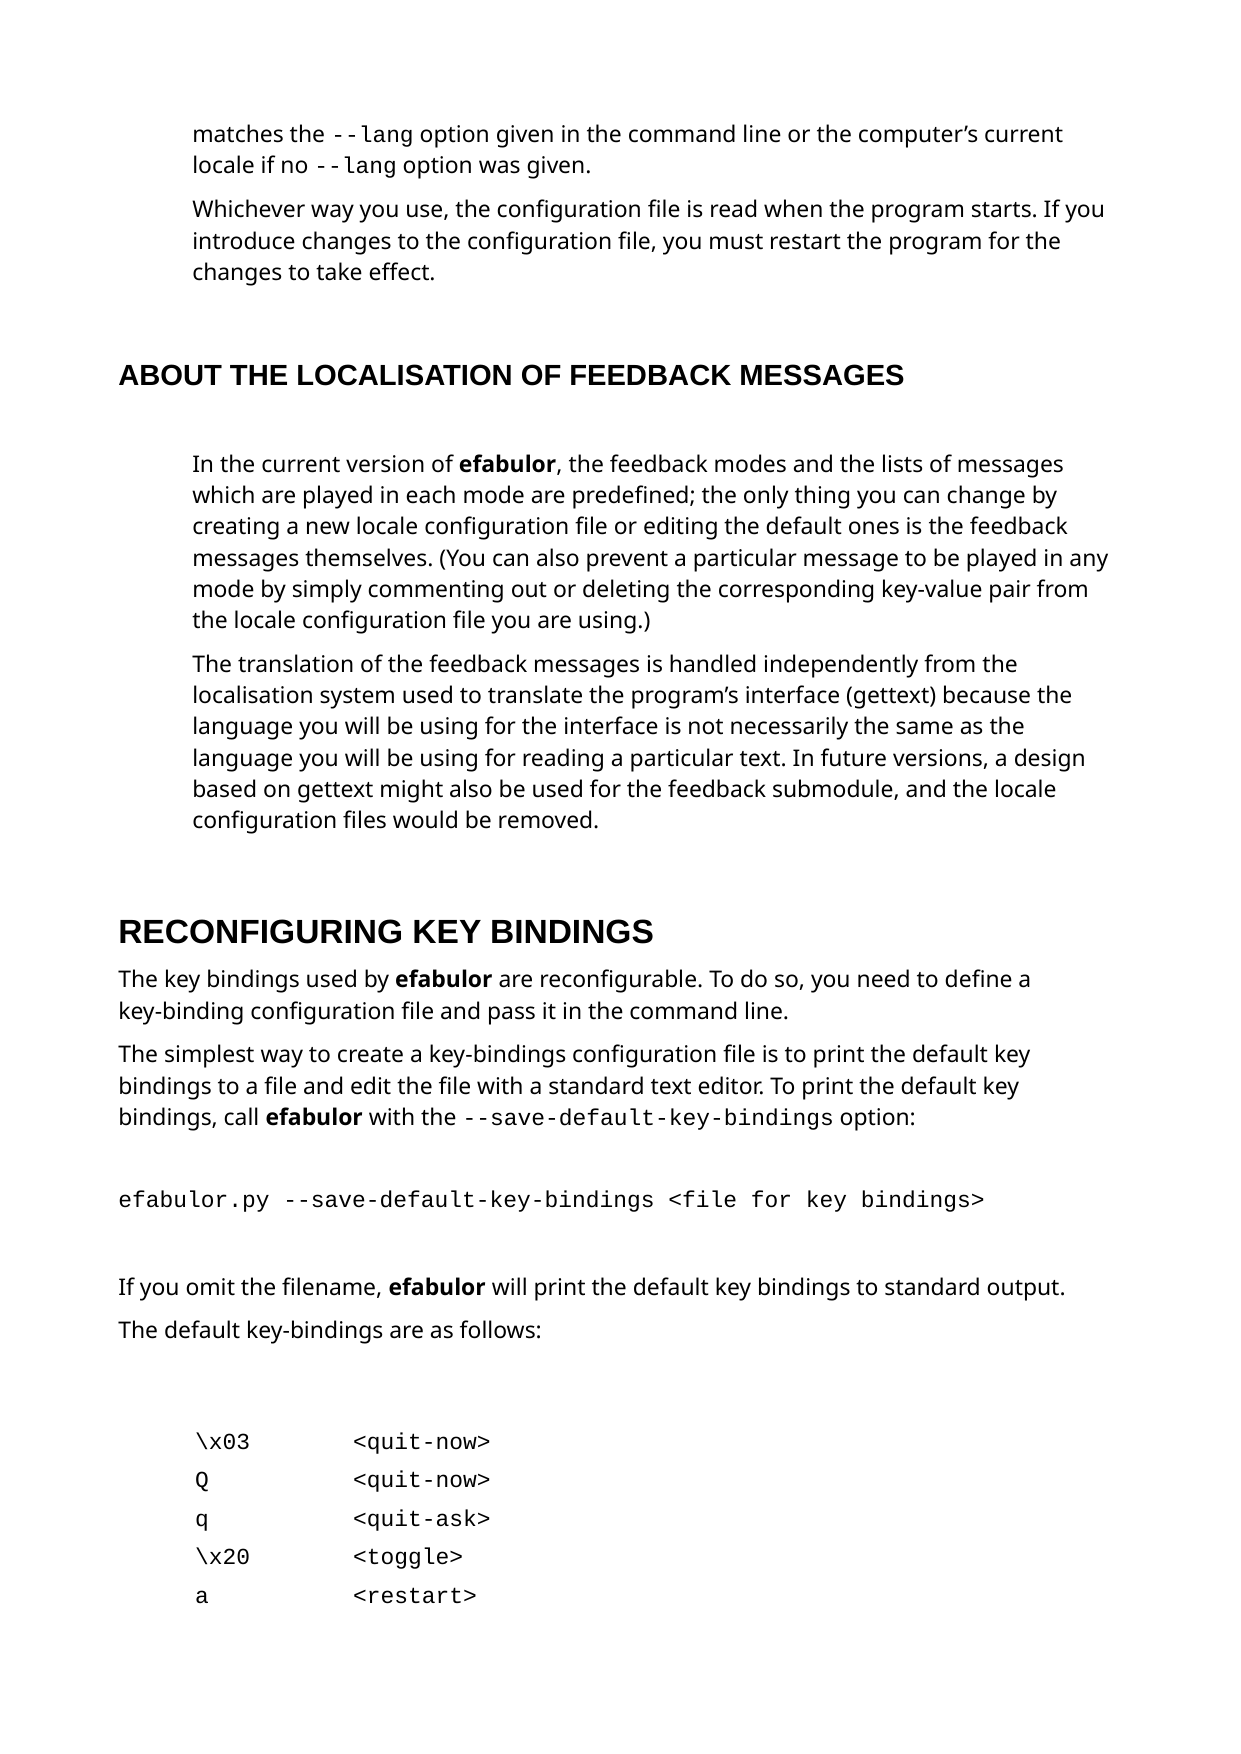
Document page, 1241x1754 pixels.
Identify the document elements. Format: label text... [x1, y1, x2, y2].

text Q <quit-now> [195, 1469, 1122, 1494]
text \x20 <toggle> [195, 1546, 1122, 1571]
text efabulor.py ‑‑save-default-key-bindings <file for key bindings> [118, 1188, 1122, 1214]
text In the current version of efabulor, the feedback modes and the lists of messages which are played in each mode are predefined; the only thing you can change by creating a new locale configuration file or editing the default ones is the feedback messages themselves. (You can also prevent a particular message to be played in any mode by simply commenting out or deleting the corresponding key-value pair from the locale configuration file you are using.) [192, 448, 1122, 635]
text The default key‑bindings are as follows: [118, 1314, 1122, 1346]
text The simplest way to create a key‑bindings configuration file is to print the default key bindings to a file and edit the file with a standard text editor. To print the default key bindings, call efabulor with the ‑‑save‑default‑key‑bindings option: [118, 1038, 1122, 1132]
text a <restart> [195, 1584, 1122, 1610]
text q <quit-ask> [195, 1507, 1122, 1533]
subtitle RECONFIGURING KEY BINDINGS [118, 912, 1122, 951]
subtitle ABOUT THE LOCALISATION OF FEEDBACK MESSAGES [118, 358, 1122, 391]
text \x03 <quit-now> [195, 1430, 1122, 1456]
text matches the --lang option given in the command line or the computer’s current locale if no --lang option was given. [192, 118, 1122, 181]
text If you omit the filename, efabulor will print the default key bindings to standard output. [118, 1271, 1122, 1302]
text The key bindings used by efabulor are reconfigurable. To do so, you need to define a key‑binding configuration file and pass it in the command line. [118, 963, 1122, 1026]
text Whichever way you use, the configuration file is read when the program starts. If you introduce changes to the configuration file, you must restart the program for the changes to take effect. [192, 193, 1122, 287]
text The translation of the feedback messages is handled independently from the localisation system used to translate the program’s interface (gettext) because the language you will be using for the interface is not necessarily the same as the language you will be using for reading a particular text. In future versions, a design based on gettext might also be used for the feedback submodule, and the locale configuration files would be removed. [192, 648, 1122, 835]
